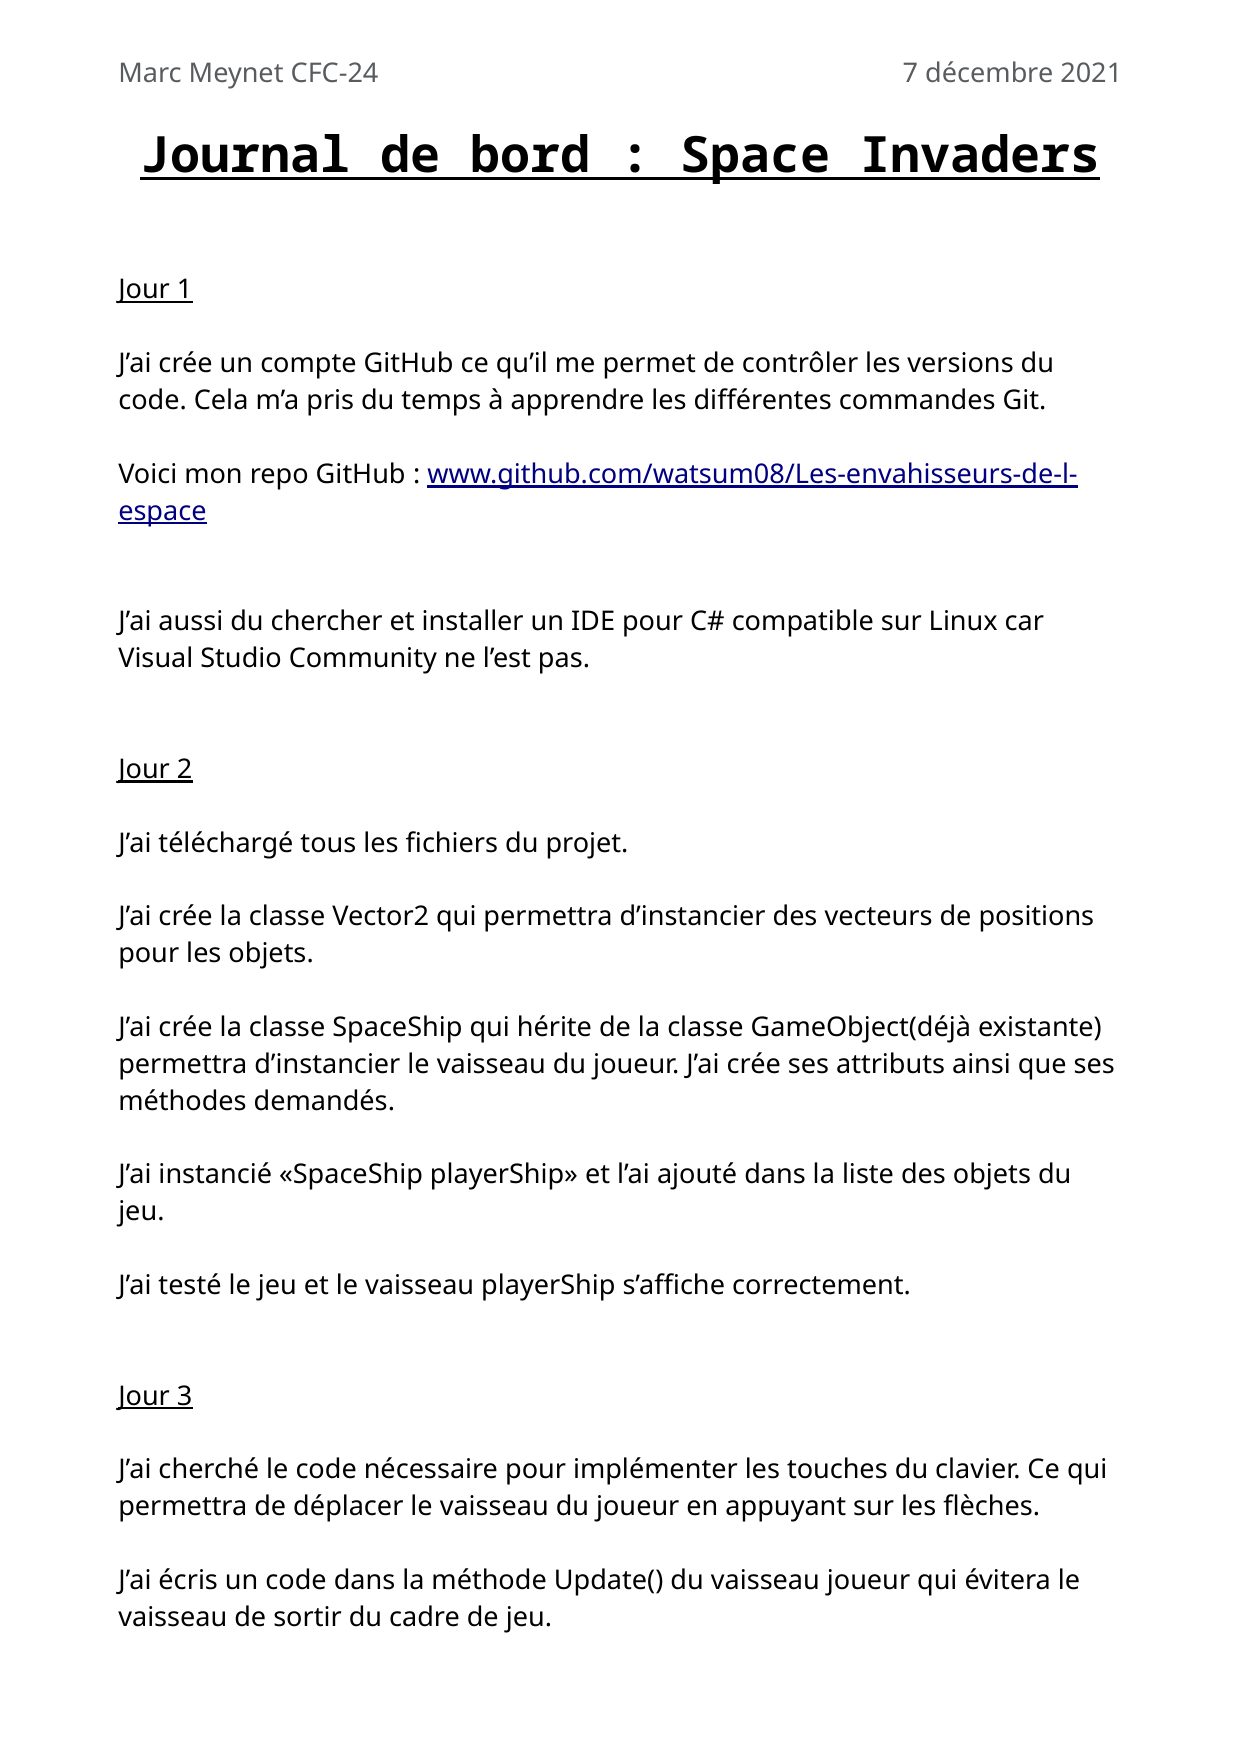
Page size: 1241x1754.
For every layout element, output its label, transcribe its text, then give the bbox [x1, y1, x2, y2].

text J’ai crée un compte GitHub ce qu’il me permet de contrôler les versions du code. Cela m’a pris du temps à apprendre les différentes commandes Git. [118, 344, 1122, 417]
text Voici mon repo GitHub : www.github.com/watsum08/Les-envahisseurs-de-l-espace [118, 454, 1122, 528]
text J’ai téléchargé tous les fichiers du projet. [118, 823, 1122, 860]
text J’ai crée la classe SpaceShip qui hérite de la classe GameObject(déjà existante) permettra d’instancier le vaisseau du joueur. J’ai crée ses attributs ainsi que ses méthodes demandés. [118, 1007, 1122, 1118]
text Jour 2 [118, 749, 1122, 786]
text Journal de bord : Space Invaders [118, 119, 1122, 188]
text J’ai aussi du chercher et installer un IDE pour C# compatible sur Linux car Visual Studio Community ne l’est pas. [118, 602, 1122, 676]
text Jour 1 [118, 270, 1122, 307]
text J’ai crée la classe Vector2 qui permettra d’instancier des vecteurs de positions pour les objets. [118, 897, 1122, 971]
text Jour 3 [118, 1376, 1122, 1413]
text J’ai cherché le code nécessaire pour implémenter les touches du clavier. Ce qui permettra de déplacer le vaisseau du joueur en appuyant sur les flèches. [118, 1450, 1122, 1524]
text J’ai testé le jeu et le vaisseau playerShip s’affiche correctement. [118, 1266, 1122, 1302]
text J’ai instancié «SpaceShip playerShip» et l’ai ajouté dans la liste des objets du jeu. [118, 1155, 1122, 1229]
text J’ai écris un code dans la méthode Update() du vaisseau joueur qui évitera le vaisseau de sortir du cadre de jeu. [118, 1561, 1122, 1634]
